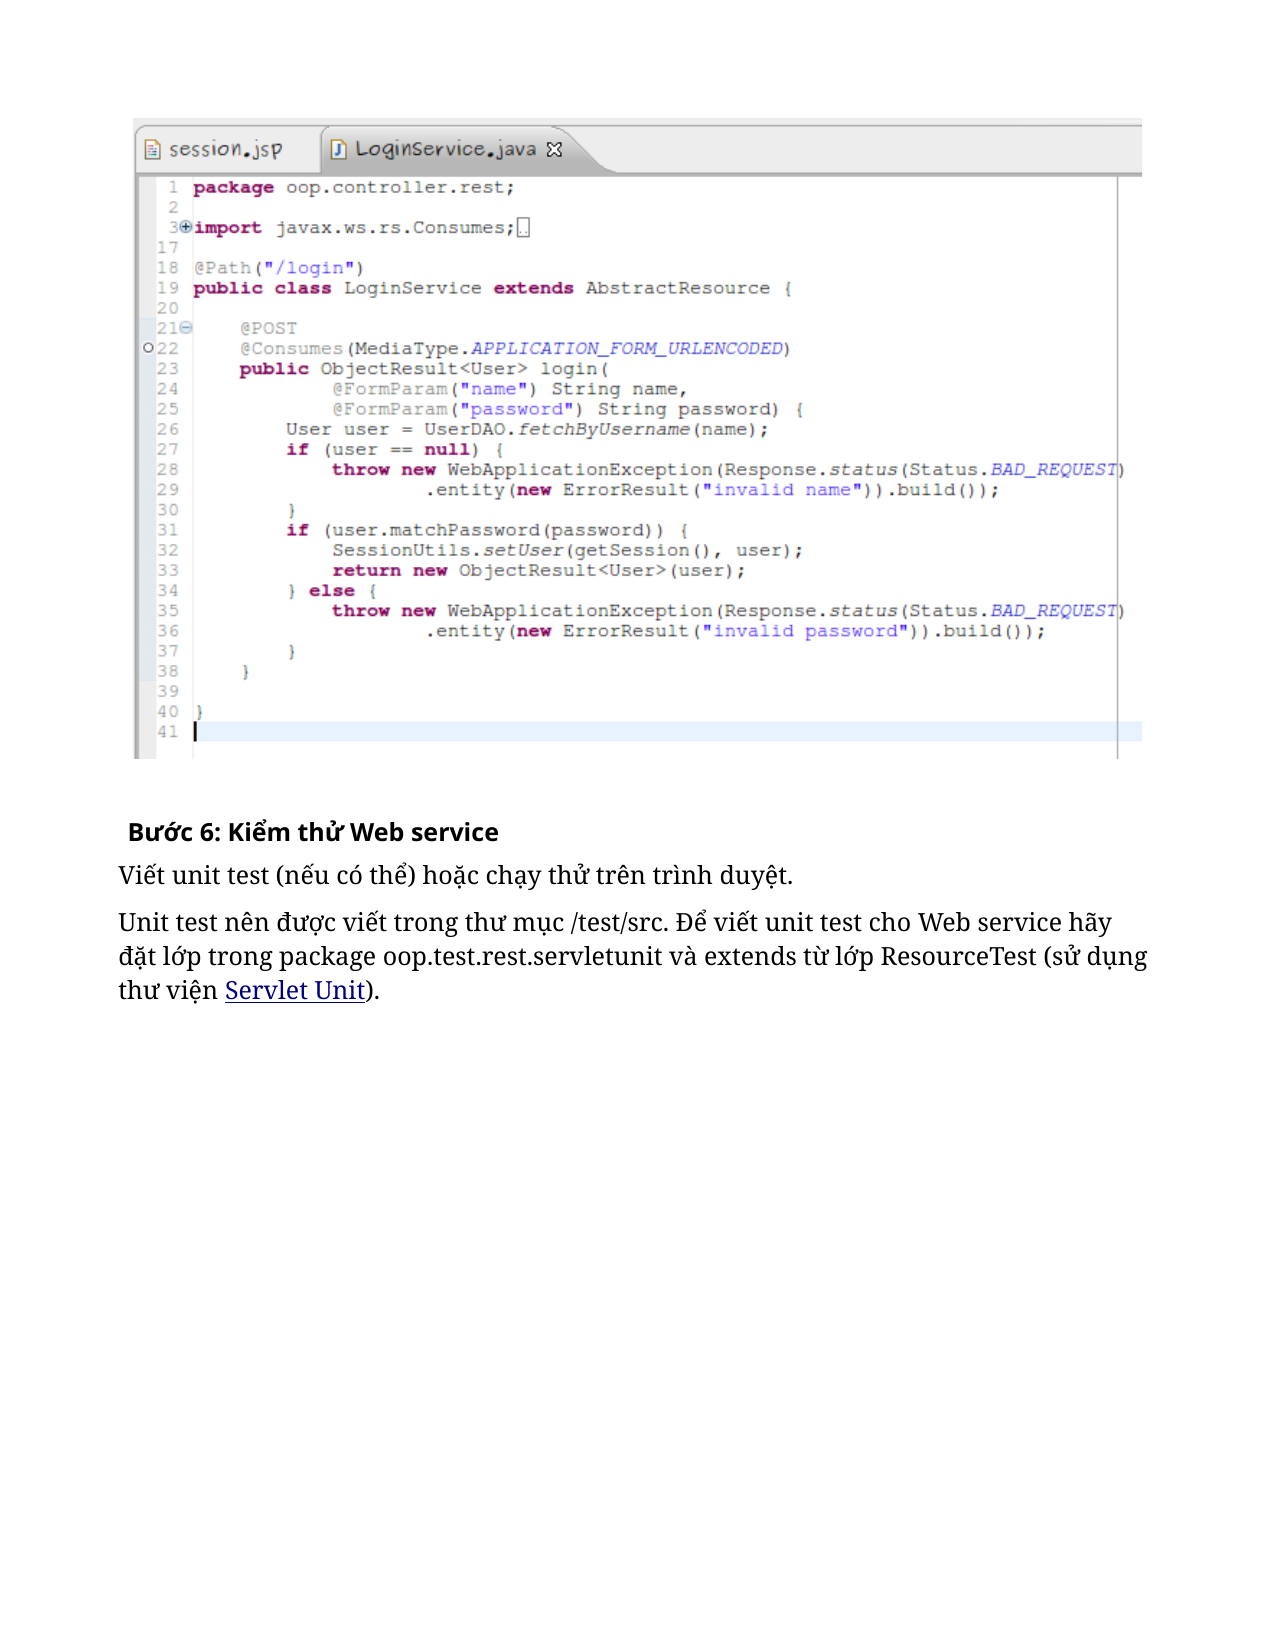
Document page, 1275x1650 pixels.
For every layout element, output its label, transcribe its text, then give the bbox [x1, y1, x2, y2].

subtitle Bước 6: Kiểm thử Web service [127, 814, 1147, 849]
text Viết unit test (nếu có thể) hoặc chạy thử trên trình duyệt. [118, 858, 1157, 892]
text Unit test nên được viết trong thư mục /test/src. Để viết unit test cho Web service hãy đặt lớp trong package oop.test.rest.servletunit và extends từ lớp ResourceTest (sử dụng thư viện Servlet Unit). [118, 904, 1157, 1007]
picture [132, 118, 1143, 759]
